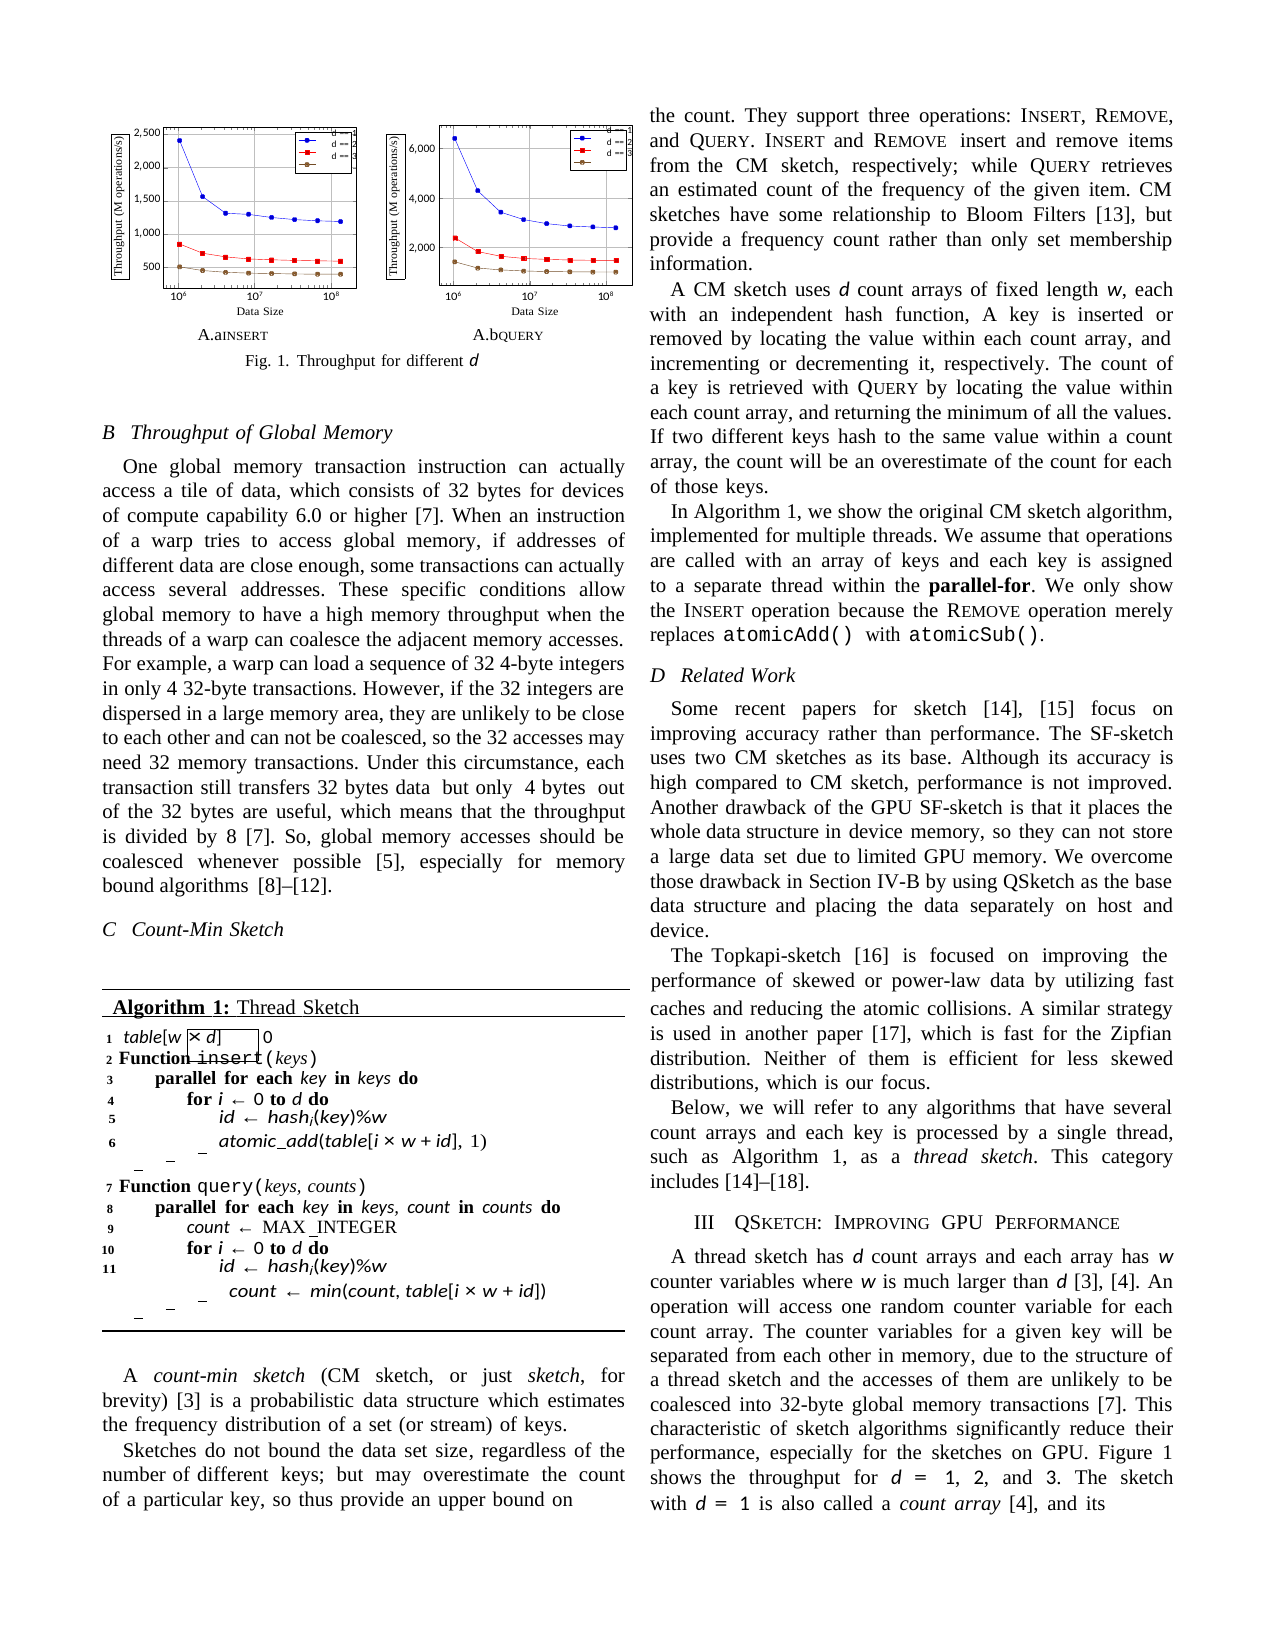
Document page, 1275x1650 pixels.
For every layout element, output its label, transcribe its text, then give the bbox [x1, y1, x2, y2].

text Below, we will refer to any algorithms that have several count arrays and each key is processed by a single thread, such as Algorithm 1, as a thread sketch. This category includes [14]–[18]. [650, 1095, 1173, 1193]
text 106 107 108 [170, 289, 342, 303]
text A count-min sketch (CM sketch, or just sketch, for brevity) [3] is a probabilistic data structure which estimates the frequency distribution of a set (or stream) of keys. [102, 1363, 625, 1436]
text Fig. 1. Throughput for different d [245, 350, 625, 371]
text [85, 259, 111, 273]
text Sketches do not bound the data set size, regardless of the number of different keys; but may overestimate the count of a particular key, so thus provide an upper bound on [102, 1438, 625, 1511]
text [85, 158, 111, 172]
text 9 count ← MAX INTEGER [107, 1217, 629, 1238]
text 11 id ← hashi(key)%w [102, 1259, 629, 1279]
text 6,000 [408, 142, 435, 156]
text 7 Function query(keys, counts) [106, 1175, 629, 1197]
text [124, 259, 129, 273]
text 2,500 [85, 125, 160, 139]
text 1,000 [130, 225, 160, 239]
text One global memory transaction instruction can actually access a tile of data, which consists of 32 bytes for devices of compute capability 6.0 or higher [7]. When an instruction of a warp tries to access global memory, if addresses of different data are close enough, some transactions can actually access several addresses. These specific conditions allow global memory to have a high memory throughput when the threads of a warp can coalesce the adjacent memory accesses. For example, a warp can load a sequence of 32 4-byte integers in only 4 32-byte transactions. However, if the 32 integers are dispersed in a large memory area, they are unlikely to be close to each other and can not be coalesced, so the 32 accesses may need 32 memory transactions. Under this circumstance, each transaction still transfers 32 bytes data but only 4 bytes out of the 32 bytes are useful, which means that the throughput is divided by 8 [7]. So, global memory accesses should be coalesced whenever possible [5], especially for memory bound algorithms [8]–[12]. [102, 454, 625, 897]
text 2,000 [130, 158, 160, 172]
text Throughput (M operations/s) [387, 136, 399, 279]
text 6 atomic add(table[i × w + id], 1) [108, 1130, 629, 1152]
text 4,000 [408, 191, 435, 205]
list QUERY [472, 324, 613, 344]
text 8 parallel for each key in keys, count in counts do [107, 1197, 629, 1217]
text [85, 192, 111, 206]
text Data Size [236, 304, 342, 318]
text [85, 225, 111, 239]
text Algorithm 1: Thread Sketch [102, 995, 629, 1019]
text Throughput (M operations/s) [112, 136, 124, 279]
text 1 table[w d] 0 [106, 1026, 629, 1047]
text 1,500 [130, 192, 160, 206]
text 106 107 108 [444, 289, 613, 303]
text 2 Function insert(keys) [106, 1047, 629, 1068]
list INSERT [197, 324, 342, 344]
text A CM sketch uses d count arrays of fixed length w, each with an independent hash function, A key is inserted or removed by locating the value within each count array, and [649, 276, 1173, 350]
text A thread sketch has d count arrays and each array has w counter variables where w is much larger than d [3], [4]. An operation will access one random counter variable for each count array. The counter variables for a given key will be separated from each other in memory, due to the structure of a thread sketch and the accesses of them are unlikely to be coalesced into 32-byte global memory transactions [7]. This characteristic of sketch algorithms significantly reduce their performance, especially for the sketches on GPU. Figure 1 shows the throughput for d = 1, 2, and 3. The sketch with d = 1 is also called a count array [4], and its [650, 1243, 1173, 1515]
text 4 for i ← 0 to d do [107, 1089, 629, 1109]
list Related Work [650, 663, 1231, 687]
text The Topkapi-sketch [16] is focused on improving the [671, 943, 1231, 967]
text caches and reducing the atomic collisions. A similar strategy is used in another paper [17], which is fast for the Zipfian distribution. Neither of them is efficient for less skewed distributions, which is our focus. [650, 996, 1173, 1094]
text In Algorithm 1, we show the original CM sketch algorithm, implemented for multiple threads. We assume that operations are called with an array of keys and each key is assigned to a separate thread within the parallel-for. We only show the INSERT operation because the REMOVE operation merely replaces atomicAdd() with atomicSub(). [650, 499, 1173, 648]
text Data Size [511, 304, 613, 318]
text 3 parallel for each key in keys do [107, 1068, 629, 1089]
text performance of skewed or power-law data by utilizing fast [102, 968, 1231, 992]
list QSKETCH: IMPROVING GPU PERFORMANCE [694, 1210, 1231, 1234]
list Throughput of Global Memory [102, 420, 625, 444]
text 500 [130, 259, 160, 273]
text incrementing or decrementing it, respectively. The count of a key is retrieved with QUERY by locating the value within each count array, and returning the minimum of all the values. If two different keys hash to the same value within a count array, the count will be an overestimate of the count for each of those keys. [650, 350, 1173, 498]
text count ← min(count, table[i × w + id]) [229, 1279, 629, 1301]
text 10 for i ← 0 to d do [101, 1238, 629, 1259]
text the count. They support three operations: INSERT, REMOVE, and QUERY. INSERT and REMOVE insert and remove items from the CM sketch, respectively; while QUERY retrieves an estimated count of the frequency of the given item. CM sketches have some relationship to Bloom Filters [13], but provide a frequency count rather than only set membership information. [649, 103, 1173, 275]
text 2,000 [408, 240, 435, 254]
text 5 id ← hashi(key)%w [108, 1109, 629, 1130]
text Some recent papers for sketch [14], [15] focus on improving accuracy rather than performance. The SF-sketch uses two CM sketches as its base. Although its accuracy is high compared to CM sketch, performance is not improved. Another drawback of the GPU SF-sketch is that it places the whole data structure in device memory, so they can not store a large data set due to limited GPU memory. We overcome those drawback in Section IV-B by using QSketch as the base data structure and placing the data separately on host and device. [650, 696, 1173, 942]
list Count-Min Sketch [102, 917, 625, 941]
